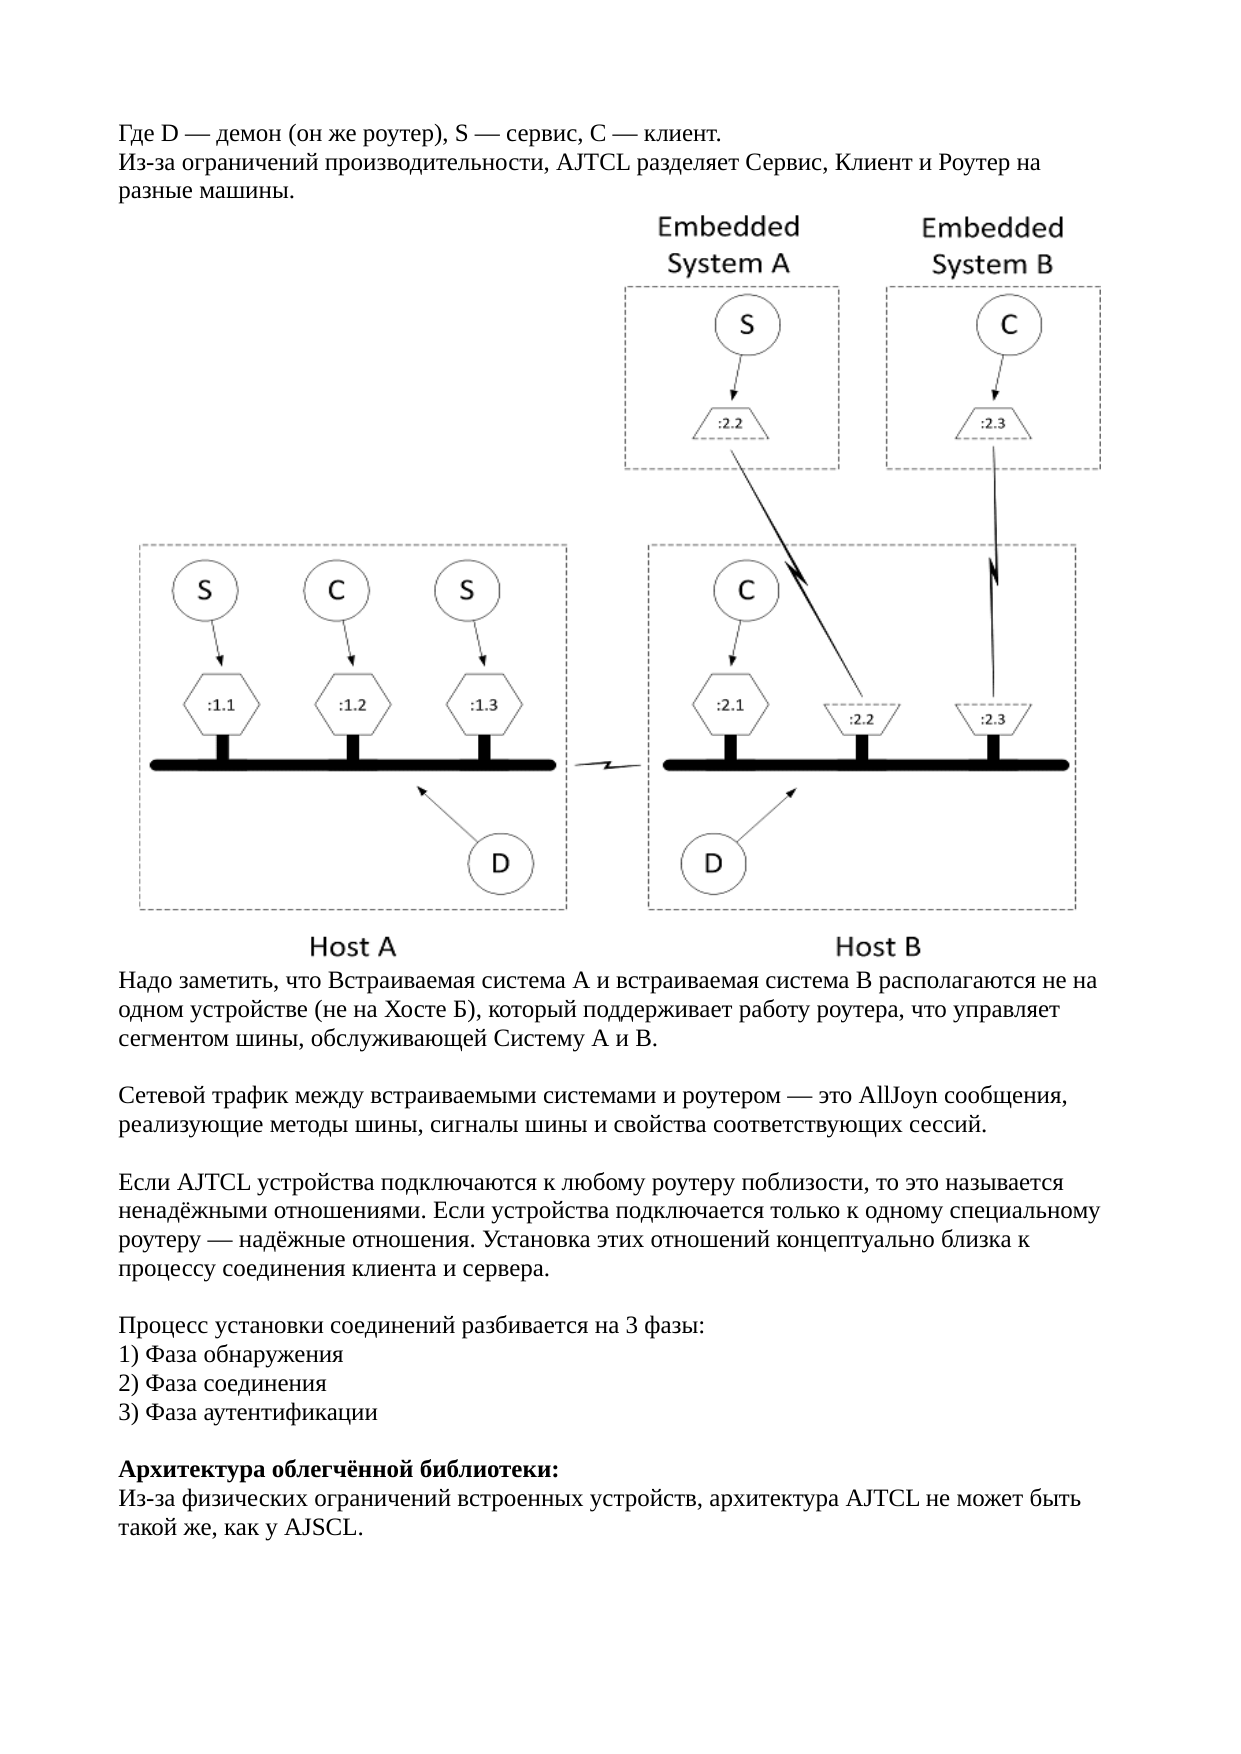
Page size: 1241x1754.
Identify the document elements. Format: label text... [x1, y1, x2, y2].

text Архитектура облегчённой библиотеки: [118, 1454, 1122, 1483]
text Процесс установки соединений разбивается на 3 фазы: 1) Фаза обнаружения [118, 1311, 1122, 1368]
text Надо заметить, что Встраиваемая система А и встраиваемая система В располагаются не на одном устройстве (не на Хосте Б), который поддерживает работу роутера, что управляет сегментом шины, обслуживающей Систему А и В. Сетевой трафик между встраиваемыми системами и роутером — это AllJoyn сообщения, реализующие методы шины, сигналы шины и свойства соответствующих сессий. [118, 204, 1122, 1138]
text Из-за физических ограничений встроенных устройств, архитектура AJTCL не может быть такой же, как у AJSCL. [118, 1483, 1122, 1541]
text 3) Фаза аутентификации [118, 1397, 1122, 1426]
text Где D — демон (он же роутер), S — сервис, C — клиент. Из-за ограничений производительности, AJTCL разделяет Сервис, Клиент и Роутер на разные машины. [118, 118, 1122, 204]
picture [139, 204, 1101, 966]
text Если AJTCL устройства подключаются к любому роутеру поблизости, то это называется ненадёжными отношениями. Если устройства подключается только к одному специальному роутеру — надёжные отношения. Установка этих отношений концептуально близка к процессу соединения клиента и сервера. [118, 1138, 1122, 1282]
text 2) Фаза соединения [118, 1368, 1122, 1397]
